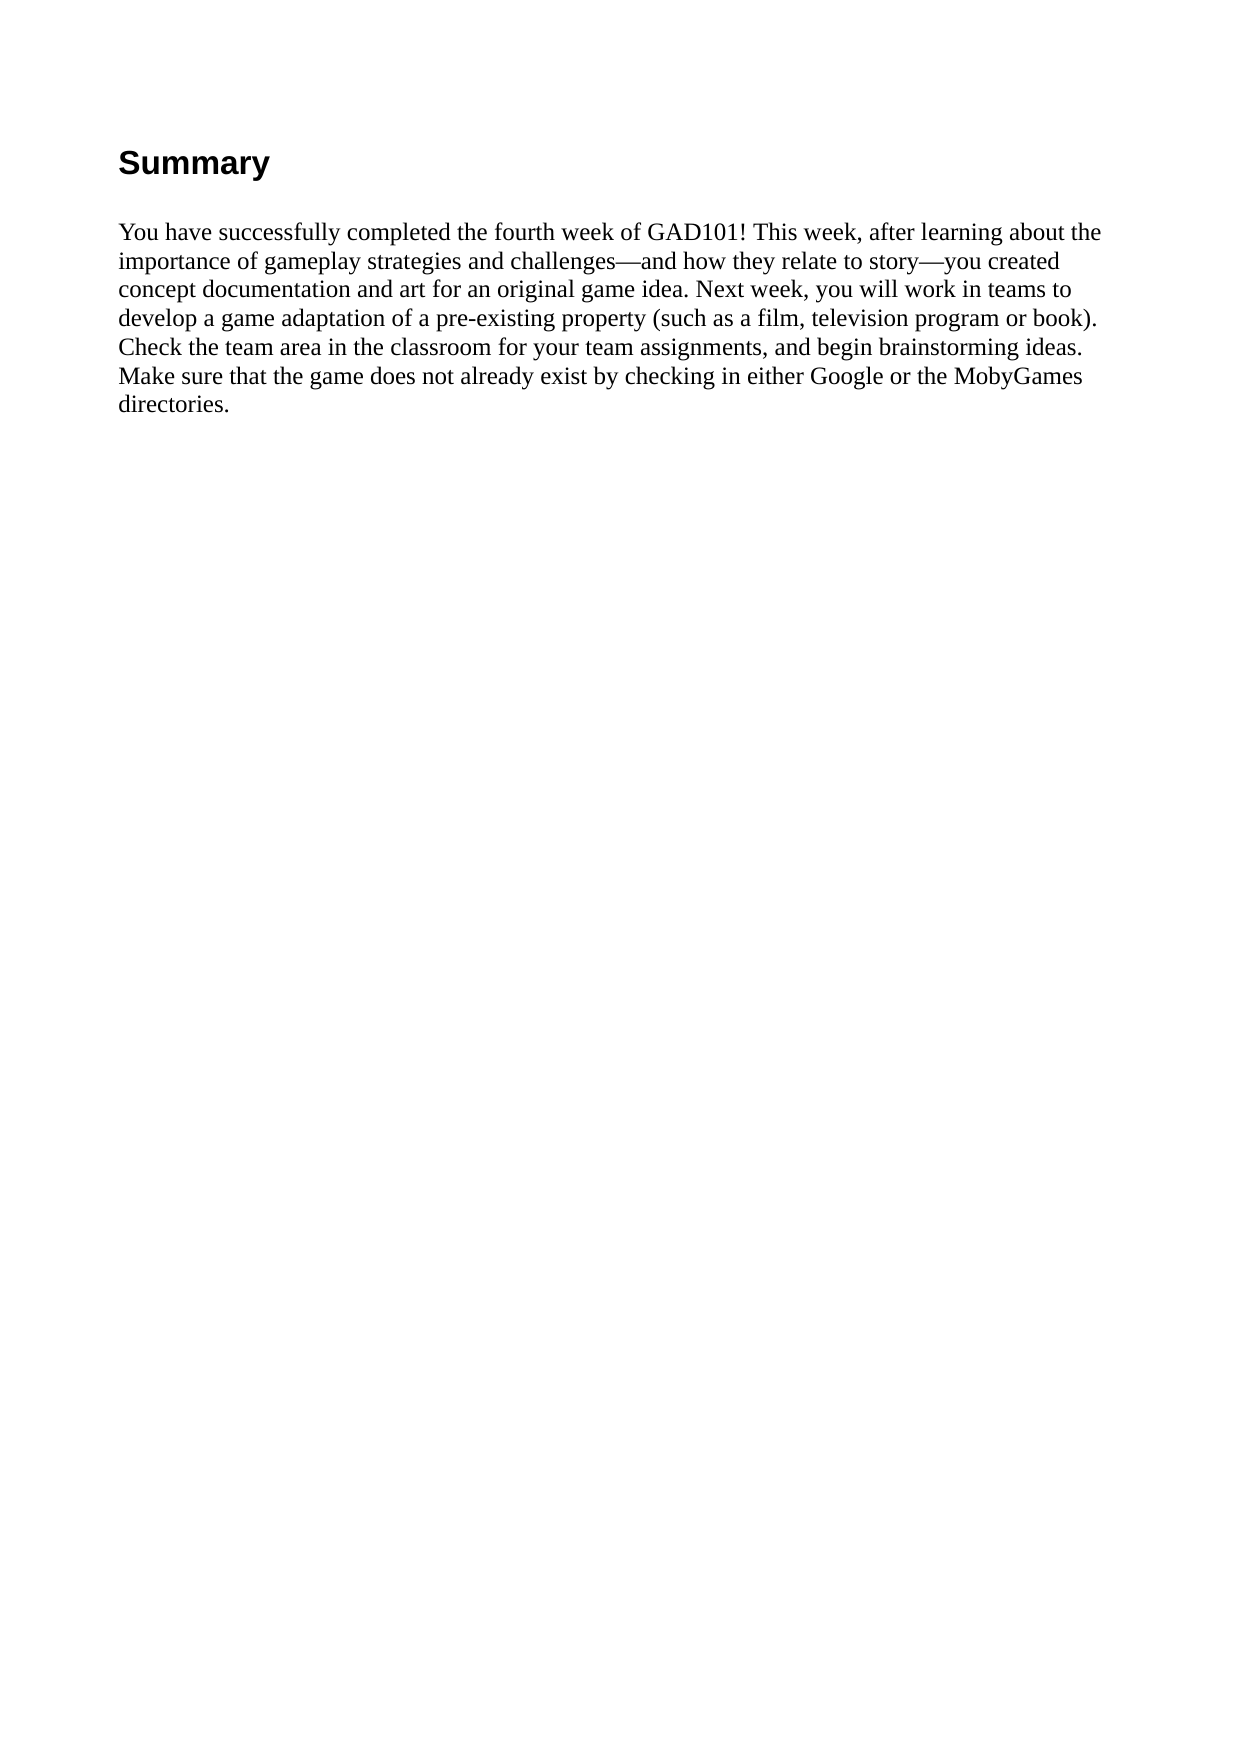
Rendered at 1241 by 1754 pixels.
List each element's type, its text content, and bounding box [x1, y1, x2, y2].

text You have successfully completed the fourth week of GAD101! This week, after learning about the importance of gameplay strategies and challenges—and how they relate to story—you created concept documentation and art for an original game idea. Next week, you will work in teams to develop a game adaptation of a pre-existing property (such as a film, television program or book). Check the team area in the classroom for your team assignments, and begin brainstorming ideas. Make sure that the game does not already exist by checking in either Google or the MobyGames directories. [118, 217, 1122, 418]
subtitle Summary [118, 143, 1122, 182]
